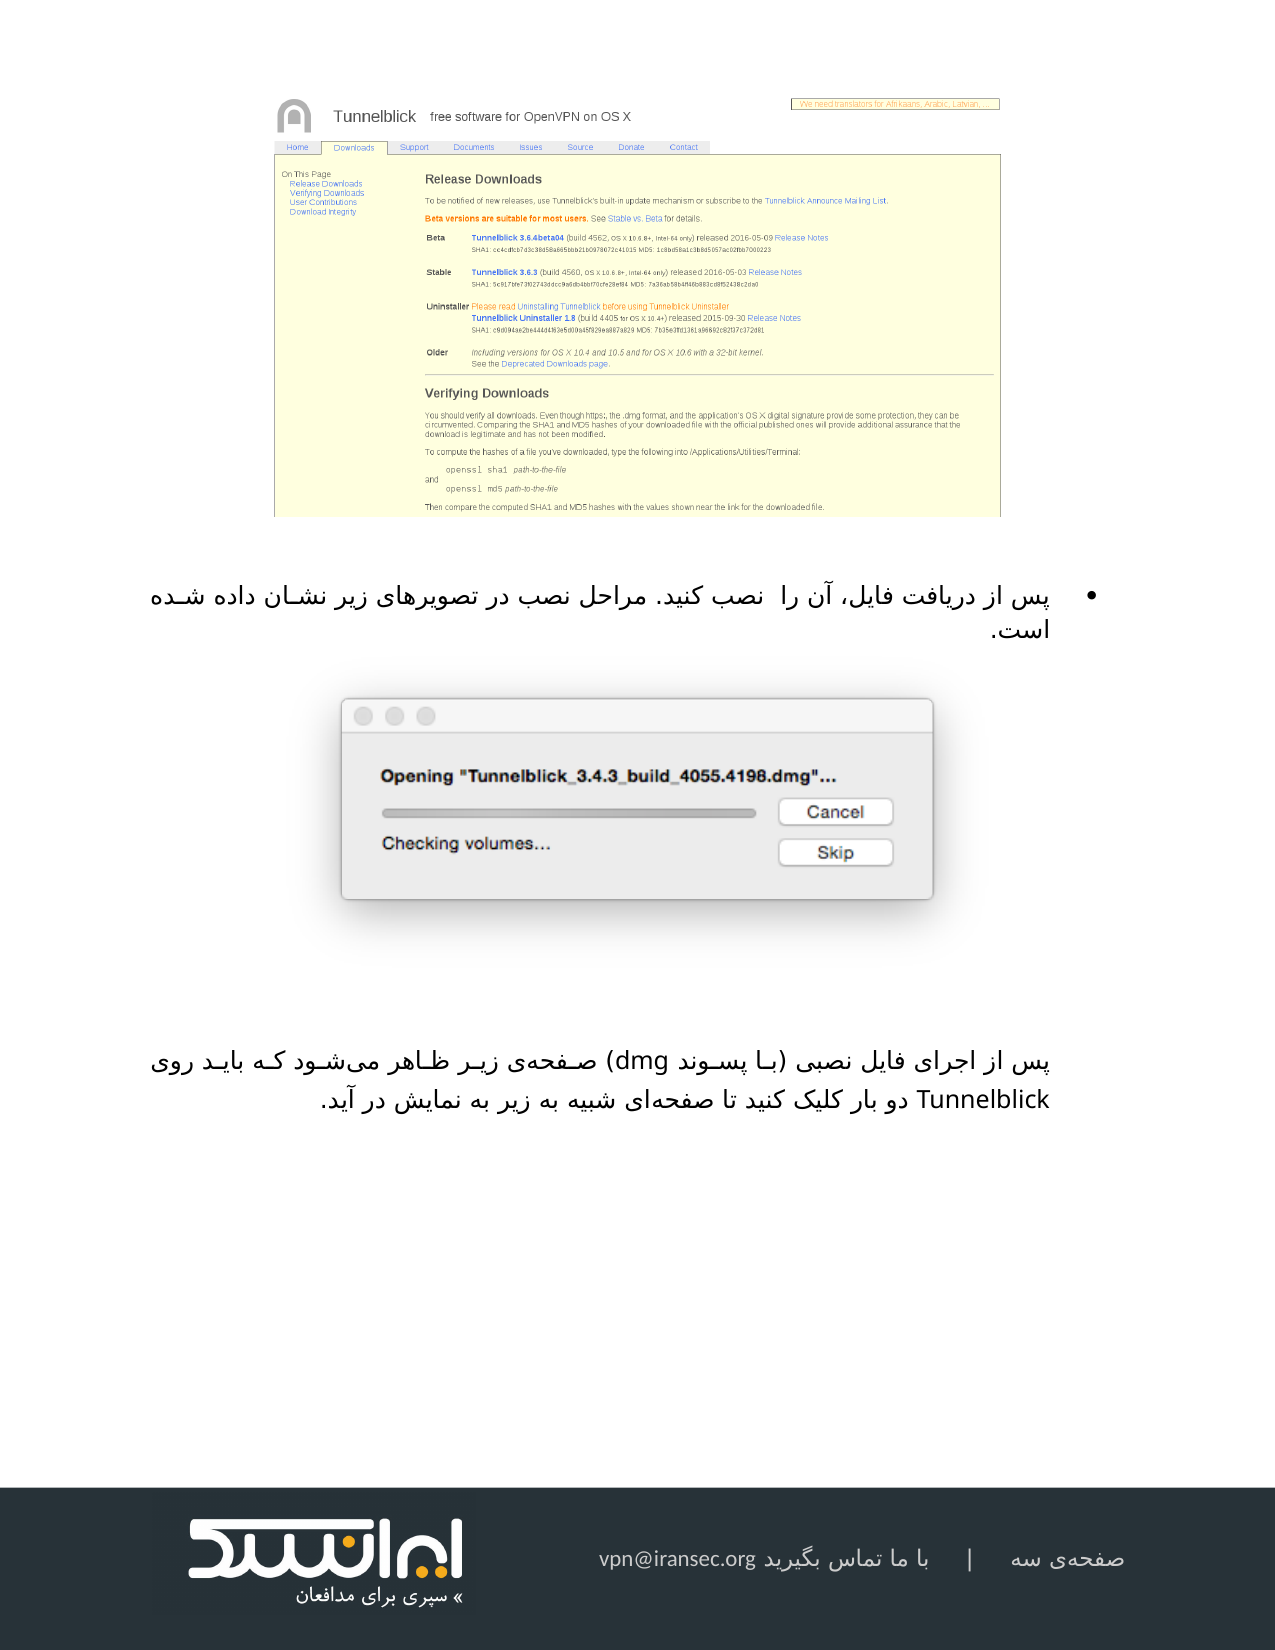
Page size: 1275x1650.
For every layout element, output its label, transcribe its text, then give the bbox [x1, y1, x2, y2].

picture [152, 1492, 476, 1615]
picture [276, 646, 999, 978]
list پس از دریافت فایل، آن را نصب کنید. مراحل نصب در تصویرهای زیر نشان داده شده است. [150, 581, 1087, 644]
text پس از اجرای فایل نصبی (با پسوند dmg) صفحه‌ی زیر ظاهر می‌شود که باید روی Tunnelblick دو بار کلیک کنید تا صفحه‌ای شبیه به زیر به نمایش در آید. [150, 1043, 1050, 1116]
picture [270, 93, 1005, 517]
